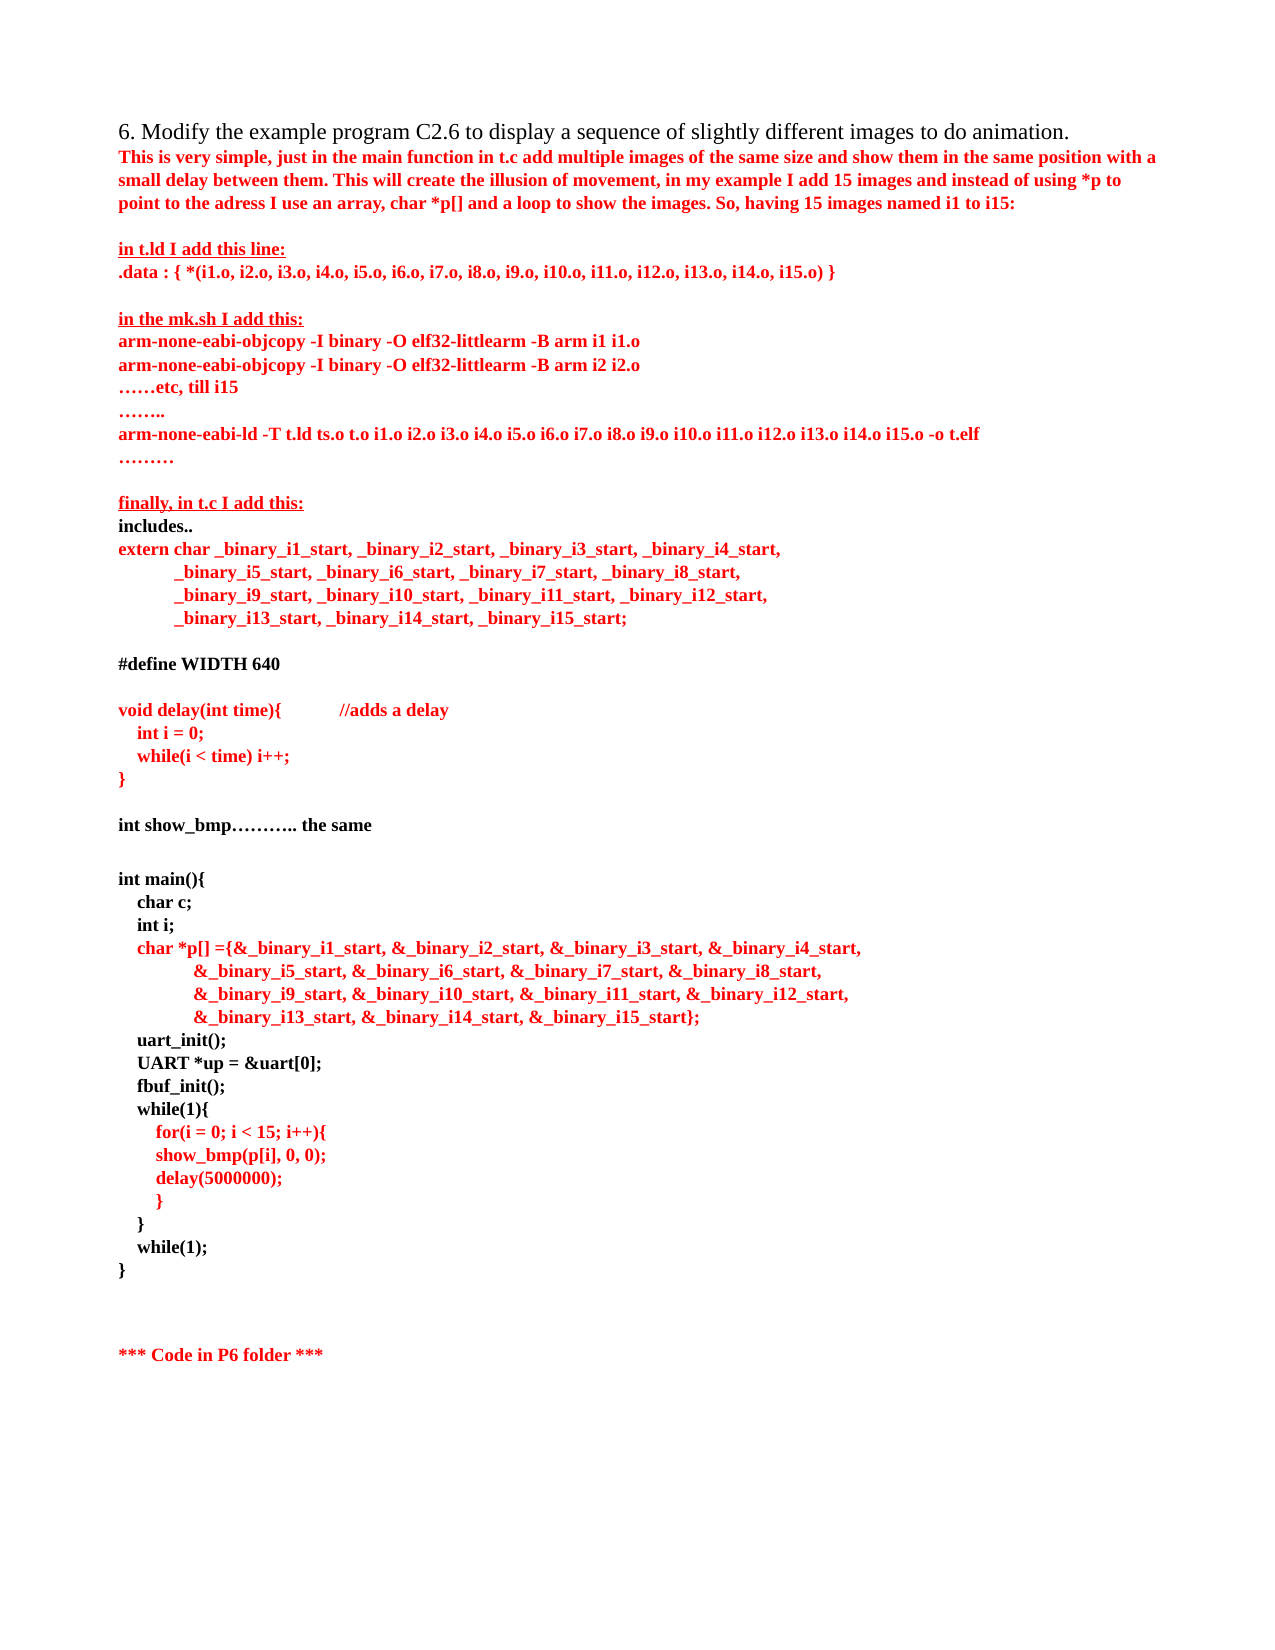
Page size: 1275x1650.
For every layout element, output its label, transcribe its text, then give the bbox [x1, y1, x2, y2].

text …….. [118, 399, 1157, 421]
text uart_init(); [118, 1029, 1157, 1050]
text } [118, 1259, 1157, 1281]
text char c; [118, 891, 1157, 912]
text arm-none-eabi-ld -T t.ld ts.o t.o i1.o i2.o i3.o i4.o i5.o i6.o i7.o i8.o i9.o i10.o i11.o i12.o i13.o i14.o i15.o -o t.elf [118, 422, 1157, 444]
text ……etc, till i15 [118, 376, 1157, 398]
text .data : { *(i1.o, i2.o, i3.o, i4.o, i5.o, i6.o, i7.o, i8.o, i9.o, i10.o, i11.o, i12.o, i13.o, i14.o, i15.o) } [118, 261, 1157, 283]
text int main(){ [118, 868, 1157, 889]
text fbuf_init(); [118, 1075, 1157, 1096]
text 6. Modify the example program C2.6 to display a sequence of slightly different images to do animation. [118, 118, 1157, 144]
text int i; [118, 914, 1157, 935]
text This is very simple, just in the main function in t.c add multiple images of the same size and show them in the same position with a small delay between them. This will create the illusion of movement, in my example I add 15 images and instead of using *p to point to the adress I use an array, char *p[] and a loop to show the images. So, having 15 images named i1 to i15: [118, 146, 1157, 214]
text _binary_i5_start, _binary_i6_start, _binary_i7_start, _binary_i8_start, [118, 561, 1157, 582]
text } [118, 1190, 1157, 1211]
text char *p[] ={&_binary_i1_start, &_binary_i2_start, &_binary_i3_start, &_binary_i4_start, [118, 937, 1157, 958]
text for(i = 0; i < 15; i++){ [118, 1121, 1157, 1142]
text while(i < time) i++; [118, 745, 1157, 766]
text in t.ld I add this line: [118, 238, 1157, 260]
text #define WIDTH 640 [118, 653, 1157, 674]
text } [118, 768, 1157, 789]
text finally, in t.c I add this: [118, 492, 1157, 513]
text includes.. [118, 514, 1157, 536]
text arm-none-eabi-objcopy -I binary -O elf32-littlearm -B arm i2 i2.o [118, 353, 1157, 375]
text delay(5000000); [118, 1167, 1157, 1188]
text UART *up = &uart[0]; [118, 1052, 1157, 1073]
text while(1); [118, 1236, 1157, 1257]
text int i = 0; [118, 722, 1157, 743]
text _binary_i13_start, _binary_i14_start, _binary_i15_start; [118, 607, 1157, 628]
text arm-none-eabi-objcopy -I binary -O elf32-littlearm -B arm i1 i1.o [118, 330, 1157, 352]
text int show_bmp……….. the same [118, 814, 1157, 835]
text &_binary_i13_start, &_binary_i14_start, &_binary_i15_start}; [118, 1006, 1157, 1027]
text ……… [118, 446, 1157, 467]
text *** Code in P6 folder *** [118, 1343, 1157, 1365]
text while(1){ [118, 1098, 1157, 1119]
text extern char _binary_i1_start, _binary_i2_start, _binary_i3_start, _binary_i4_start, [118, 538, 1157, 559]
text _binary_i9_start, _binary_i10_start, _binary_i11_start, _binary_i12_start, [118, 584, 1157, 605]
text in the mk.sh I add this: [118, 307, 1157, 329]
text void delay(int time){ //adds a delay [118, 699, 1157, 720]
text show_bmp(p[i], 0, 0); [118, 1144, 1157, 1165]
text &_binary_i5_start, &_binary_i6_start, &_binary_i7_start, &_binary_i8_start, [118, 960, 1157, 981]
text } [118, 1213, 1157, 1234]
text &_binary_i9_start, &_binary_i10_start, &_binary_i11_start, &_binary_i12_start, [118, 983, 1157, 1004]
